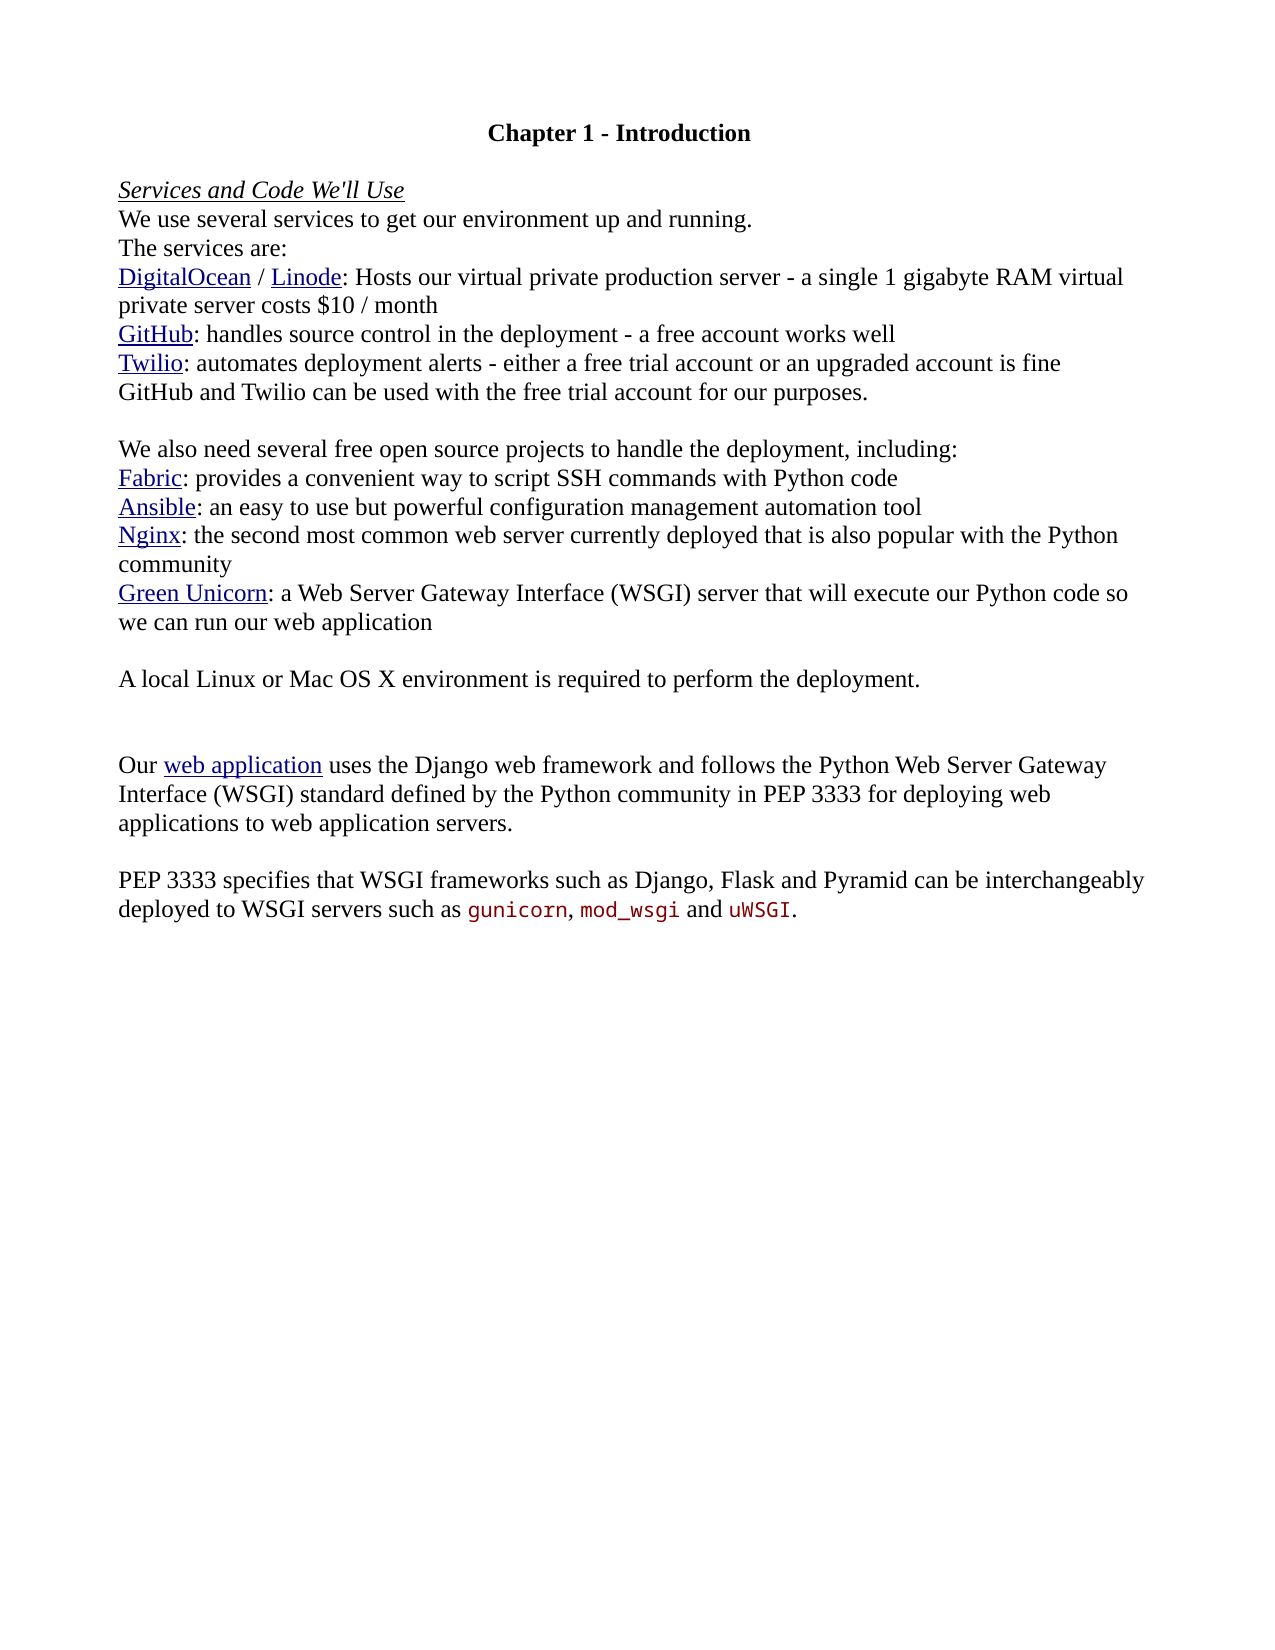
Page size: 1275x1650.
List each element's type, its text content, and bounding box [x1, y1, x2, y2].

text Twilio: automates deployment alerts - either a free trial account or an upgraded account is fine [118, 348, 1157, 377]
text We use several services to get our environment up and running. [118, 204, 1157, 233]
text A local Linux or Mac OS X environment is required to perform the deployment. [118, 664, 1157, 693]
text Fabric: provides a convenient way to script SSH commands with Python code [118, 463, 1157, 492]
text DigitalOcean / Linode: Hosts our virtual private production server - a single 1 gigabyte RAM virtual private server costs $10 / month [118, 262, 1157, 319]
text Our web application uses the Django web framework and follows the Python Web Server Gateway Interface (WSGI) standard defined by the Python community in PEP 3333 for deploying web applications to web application servers. [118, 751, 1157, 837]
text Ansible: an easy to use but powerful configuration management automation tool [118, 492, 1157, 521]
text Chapter 1 - Introduction [118, 118, 1157, 147]
text GitHub and Twilio can be used with the free trial account for our purposes. [118, 377, 1157, 406]
text PEP 3333 specifies that WSGI frameworks such as Django, Flask and Pyramid can be interchangeably deployed to WSGI servers such as gunicorn, mod_wsgi and uWSGI. [118, 866, 1157, 924]
text Green Unicorn: a Web Server Gateway Interface (WSGI) server that will execute our Python code so we can run our web application [118, 578, 1157, 636]
text Nginx: the second most common web server currently deployed that is also popular with the Python community [118, 521, 1157, 578]
text GitHub: handles source control in the deployment - a free account works well [118, 319, 1157, 348]
text We also need several free open source projects to handle the deployment, including: [118, 434, 1157, 463]
text The services are: [118, 233, 1157, 262]
text Services and Code We'll Use [118, 176, 1157, 204]
